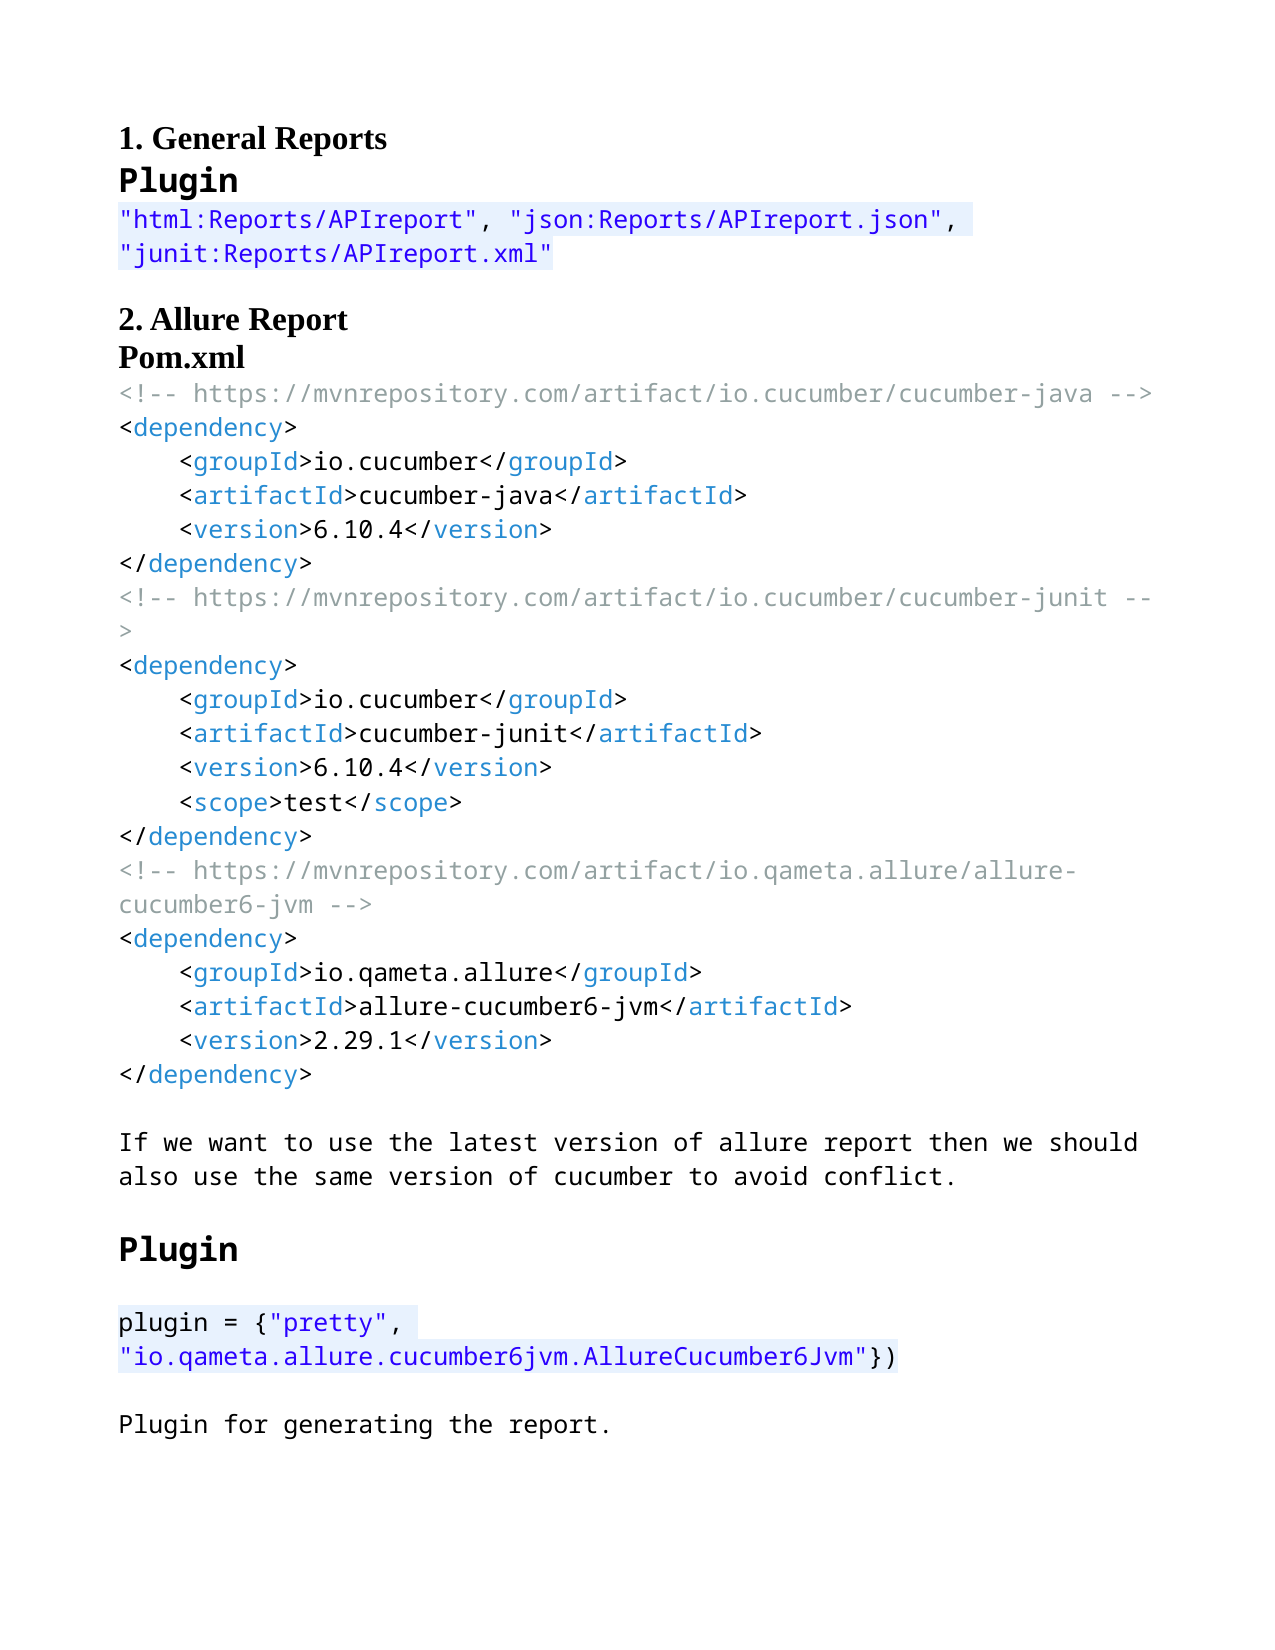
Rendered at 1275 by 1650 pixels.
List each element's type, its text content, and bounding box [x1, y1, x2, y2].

text <artifactId>cucumber-junit</artifactId> [118, 716, 1157, 750]
text <groupId>io.cucumber</groupId> [118, 443, 1157, 478]
text <version>2.29.1</version> [118, 1023, 1157, 1057]
text <scope>test</scope> [118, 784, 1157, 818]
text plugin = {"pretty", "io.qameta.allure.cucumber6jvm.AllureCucumber6Jvm"}) [118, 1305, 1157, 1373]
text </dependency> [118, 818, 1157, 852]
text <!-- https://mvnrepository.com/artifact/io.qameta.allure/allure-cucumber6-jvm --> [118, 852, 1157, 920]
text </dependency> [118, 546, 1157, 580]
text 2. Allure Report [118, 299, 1157, 337]
text <version>6.10.4</version> [118, 512, 1157, 546]
text Plugin [118, 1226, 1157, 1271]
text <artifactId>cucumber-java</artifactId> [118, 478, 1157, 512]
text <dependency> [118, 409, 1157, 443]
text Plugin [118, 156, 1157, 202]
text <dependency> [118, 648, 1157, 682]
text Pom.xml <!-- https://mvnrepository.com/artifact/io.cucumber/cucumber-java --> [118, 337, 1157, 409]
text <artifactId>allure-cucumber6-jvm</artifactId> [118, 988, 1157, 1023]
text Plugin for generating the report. [118, 1407, 1157, 1441]
text "html:Reports/APIreport", "json:Reports/APIreport.json", "junit:Reports/APIreport.xml" [118, 202, 1157, 270]
text 1. General Reports [118, 118, 1157, 156]
text <version>6.10.4</version> [118, 750, 1157, 784]
text <!-- https://mvnrepository.com/artifact/io.cucumber/cucumber-junit --> [118, 580, 1157, 648]
text <groupId>io.cucumber</groupId> [118, 682, 1157, 716]
text <dependency> [118, 920, 1157, 954]
text If we want to use the latest version of allure report then we should also use the same version of cucumber to avoid conflict. [118, 1124, 1157, 1192]
text </dependency> [118, 1057, 1157, 1091]
text <groupId>io.qameta.allure</groupId> [118, 954, 1157, 988]
